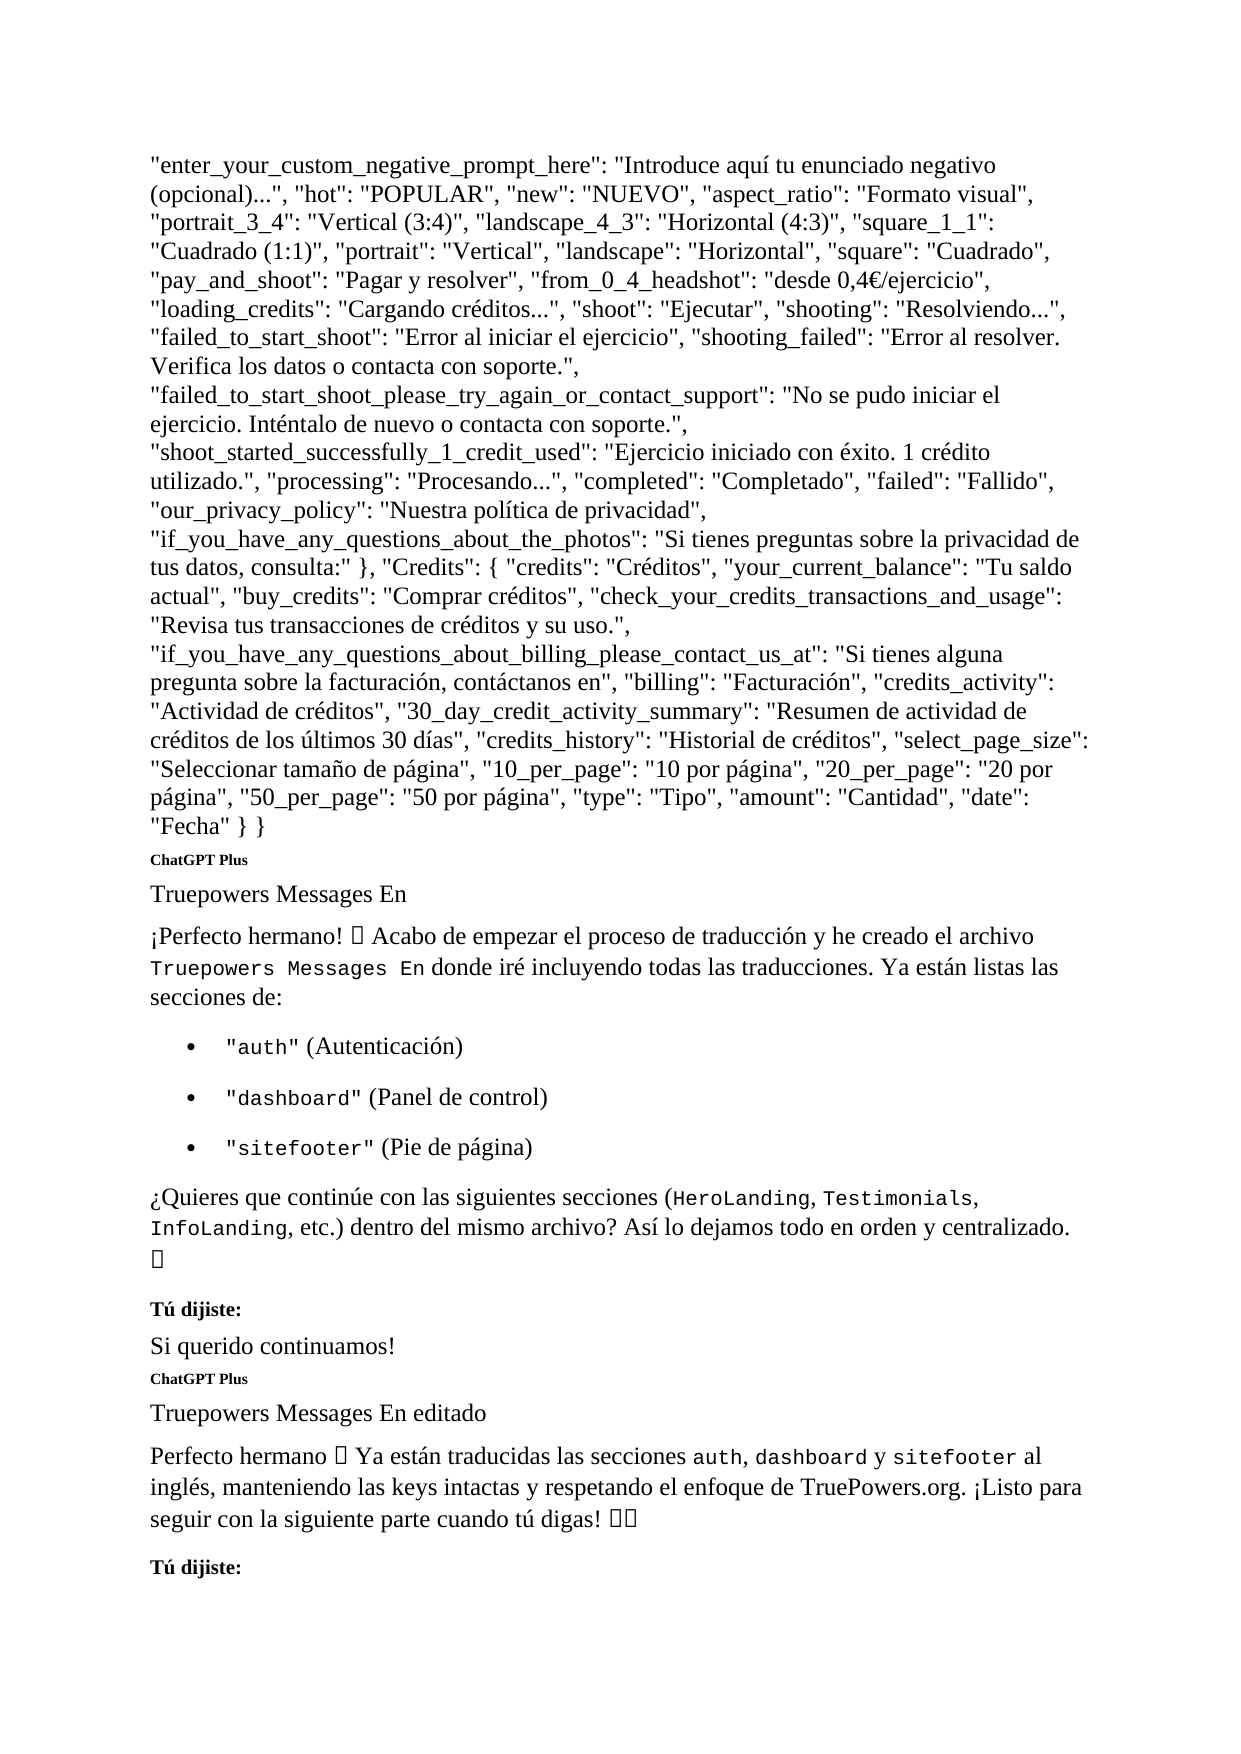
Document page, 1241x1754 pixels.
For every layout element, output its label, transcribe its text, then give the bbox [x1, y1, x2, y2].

text Truepowers Messages En editado [150, 1398, 1090, 1427]
list "dashboard" (Panel de control) [187, 1082, 1090, 1111]
text Perfecto hermano 🙌 Ya están traducidas las secciones auth, dashboard y sitefooter al inglés, manteniendo las keys intactas y respetando el enfoque de TruePowers.org. ¡Listo para seguir con la siguiente parte cuando tú digas! 💪✨ [150, 1438, 1090, 1534]
text Si querido continuamos! [150, 1331, 1090, 1360]
text ¿Quieres que continúe con las siguientes secciones (HeroLanding, Testimonials, InfoLanding, etc.) dentro del mismo archivo? Así lo dejamos todo en orden y centralizado. 🚀 [150, 1182, 1090, 1276]
subtitle ChatGPT Plus [150, 1370, 1090, 1388]
text "enter_your_custom_negative_prompt_here": "Introduce aquí tu enunciado negativo (opcional)...", "hot": "POPULAR", "new": "NUEVO", "aspect_ratio": "Formato visual", "portrait_3_4": "Vertical (3:4)", "landscape_4_3": "Horizontal (4:3)", "square_1_1": "Cuadrado (1:1)", "portrait": "Vertical", "landscape": "Horizontal", "square": "Cuadrado", "pay_and_shoot": "Pagar y resolver", "from_0_4_headshot": "desde 0,4€/ejercicio", "loading_credits": "Cargando créditos...", "shoot": "Ejecutar", "shooting": "Resolviendo...", "failed_to_start_shoot": "Error al iniciar el ejercicio", "shooting_failed": "Error al resolver. Verifica los datos o contacta con soporte.", "failed_to_start_shoot_please_try_again_or_contact_support": "No se pudo iniciar el ejercicio. Inténtalo de nuevo o contacta con soporte.", "shoot_started_successfully_1_credit_used": "Ejercicio iniciado con éxito. 1 crédito utilizado.", "processing": "Procesando...", "completed": "Completado", "failed": "Fallido", "our_privacy_policy": "Nuestra política de privacidad", "if_you_have_any_questions_about_the_photos": "Si tienes preguntas sobre la privacidad de tus datos, consulta:" }, "Credits": { "credits": "Créditos", "your_current_balance": "Tu saldo actual", "buy_credits": "Comprar créditos", "check_your_credits_transactions_and_usage": "Revisa tus transacciones de créditos y su uso.", "if_you_have_any_questions_about_billing_please_contact_us_at": "Si tienes alguna pregunta sobre la facturación, contáctanos en", "billing": "Facturación", "credits_activity": "Actividad de créditos", "30_day_credit_activity_summary": "Resumen de actividad de créditos de los últimos 30 días", "credits_history": "Historial de créditos", "select_page_size": "Seleccionar tamaño de página", "10_per_page": "10 por página", "20_per_page": "20 por página", "50_per_page": "50 por página", "type": "Tipo", "amount": "Cantidad", "date": "Fecha" } } [150, 150, 1090, 840]
list "auth" (Autenticación) [187, 1031, 1090, 1061]
text ¡Perfecto hermano! 🎯 Acabo de empezar el proceso de traducción y he creado el archivo Truepowers Messages En donde iré incluyendo todas las traducciones. Ya están listas las secciones de: [150, 918, 1090, 1010]
subtitle Tú dijiste: [150, 1296, 1090, 1321]
subtitle ChatGPT Plus [150, 850, 1090, 868]
list "sitefooter" (Pie de página) [187, 1132, 1090, 1162]
subtitle Tú dijiste: [150, 1555, 1090, 1579]
text Truepowers Messages En [150, 879, 1090, 907]
